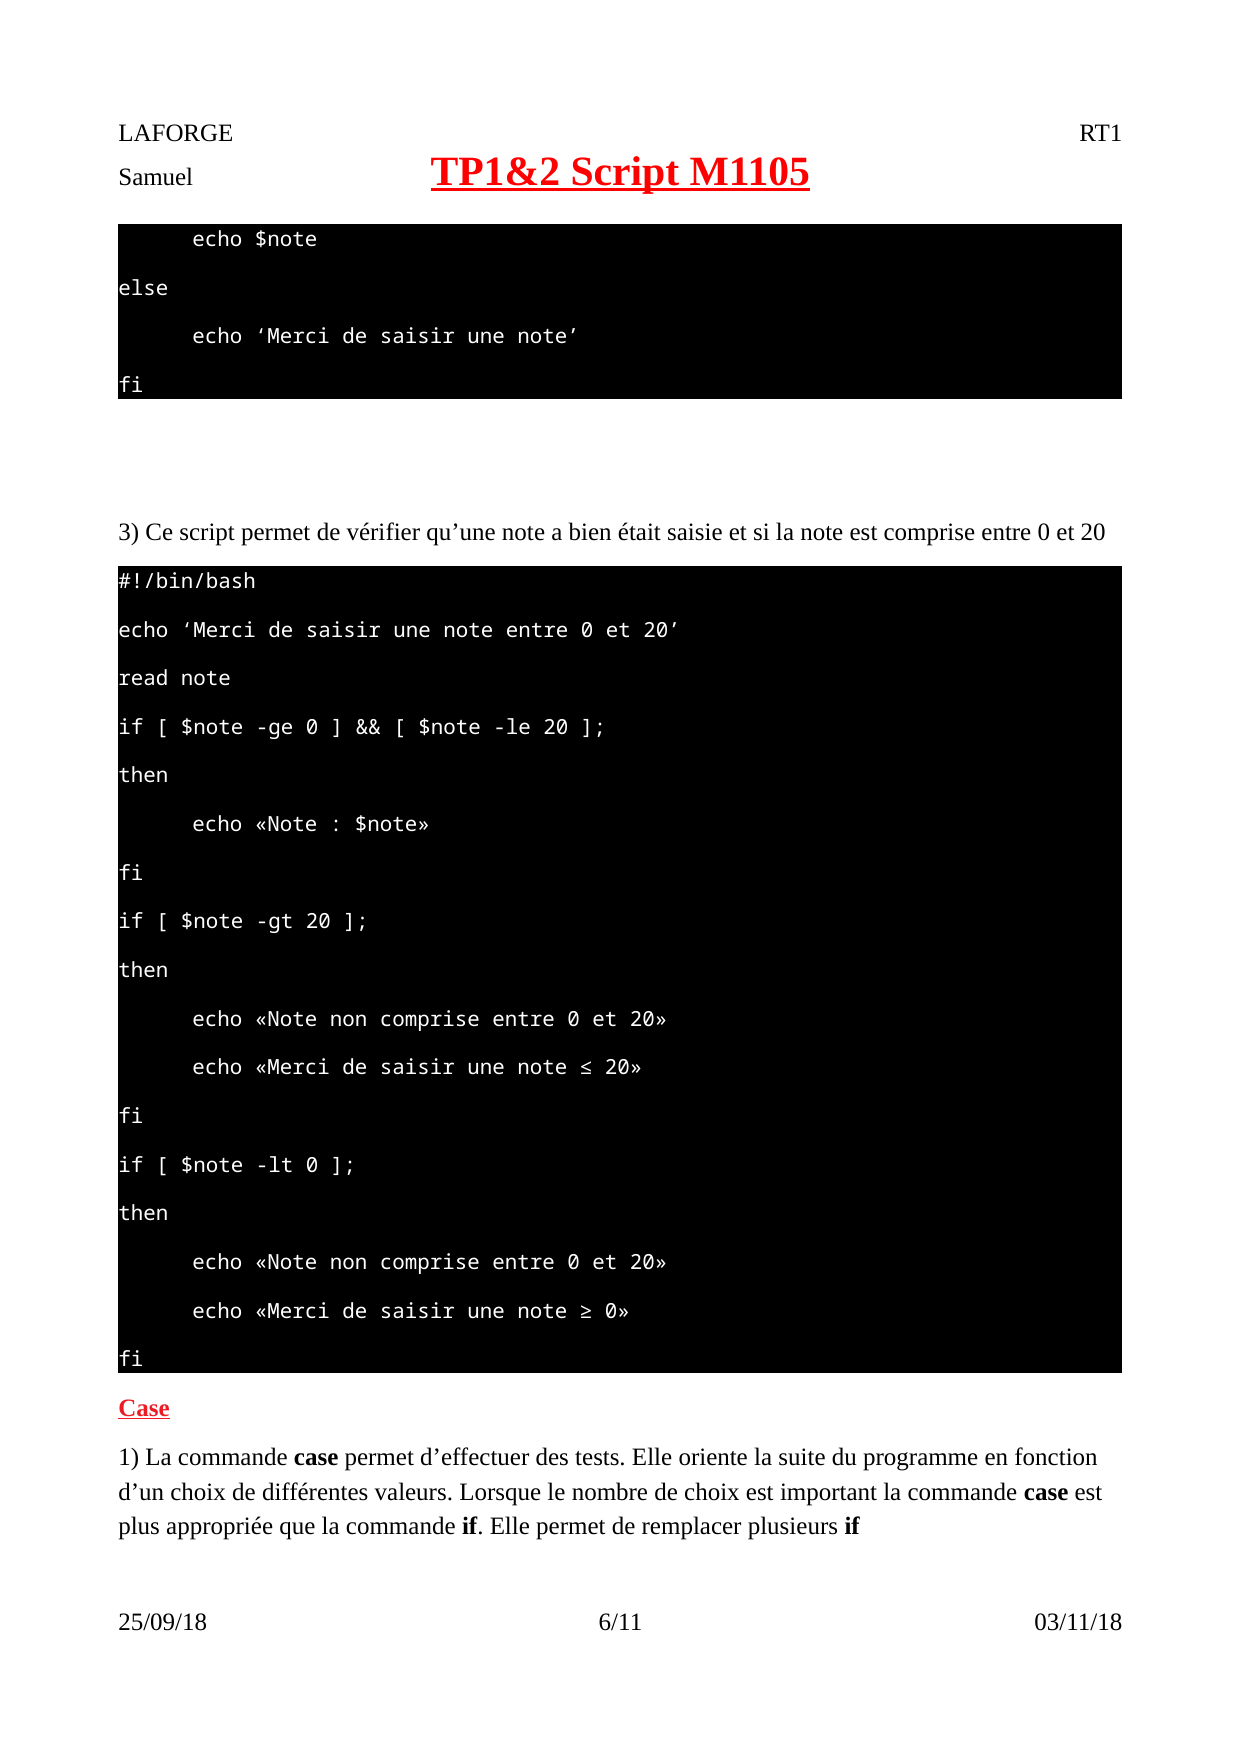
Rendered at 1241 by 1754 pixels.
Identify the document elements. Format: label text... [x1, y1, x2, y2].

text 3) Ce script permet de vérifier qu’une note a bien était saisie et si la note est comprise entre 0 et 20 [118, 517, 1122, 546]
text Case [118, 1393, 1122, 1422]
text then [118, 955, 1122, 984]
text read note [118, 663, 1122, 692]
text echo «Note non comprise entre 0 et 20» [118, 1004, 1122, 1032]
text fi [118, 1344, 1122, 1373]
text echo «Note non comprise entre 0 et 20» [118, 1247, 1122, 1276]
text then [118, 761, 1122, 789]
text echo «Note : $note» [118, 809, 1122, 838]
text echo «Merci de saisir une note ≥ 0» [118, 1296, 1122, 1324]
text #!/bin/bash [118, 566, 1122, 594]
text then [118, 1198, 1122, 1227]
text 1) La commande case permet d’effectuer des tests. Elle oriente la suite du programme en fonction d’un choix de différentes valeurs. Lorsque le nombre de choix est important la commande case est plus appropriée que la commande if. Elle permet de remplacer plusieurs if [118, 1442, 1122, 1540]
text echo «Merci de saisir une note ≤ 20» [118, 1052, 1122, 1081]
text if [ $note -lt 0 ]; [118, 1150, 1122, 1178]
text if [ $note -gt 20 ]; [118, 907, 1122, 935]
text fi [118, 370, 1122, 399]
text echo ‘Merci de saisir une note entre 0 et 20’ [118, 615, 1122, 643]
text echo ‘Merci de saisir une note’ [118, 322, 1122, 350]
text fi [118, 858, 1122, 886]
text else [118, 273, 1122, 301]
text if [ $note -ge 0 ] && [ $note -le 20 ]; [118, 712, 1122, 740]
text fi [118, 1101, 1122, 1129]
text echo $note [118, 224, 1122, 253]
